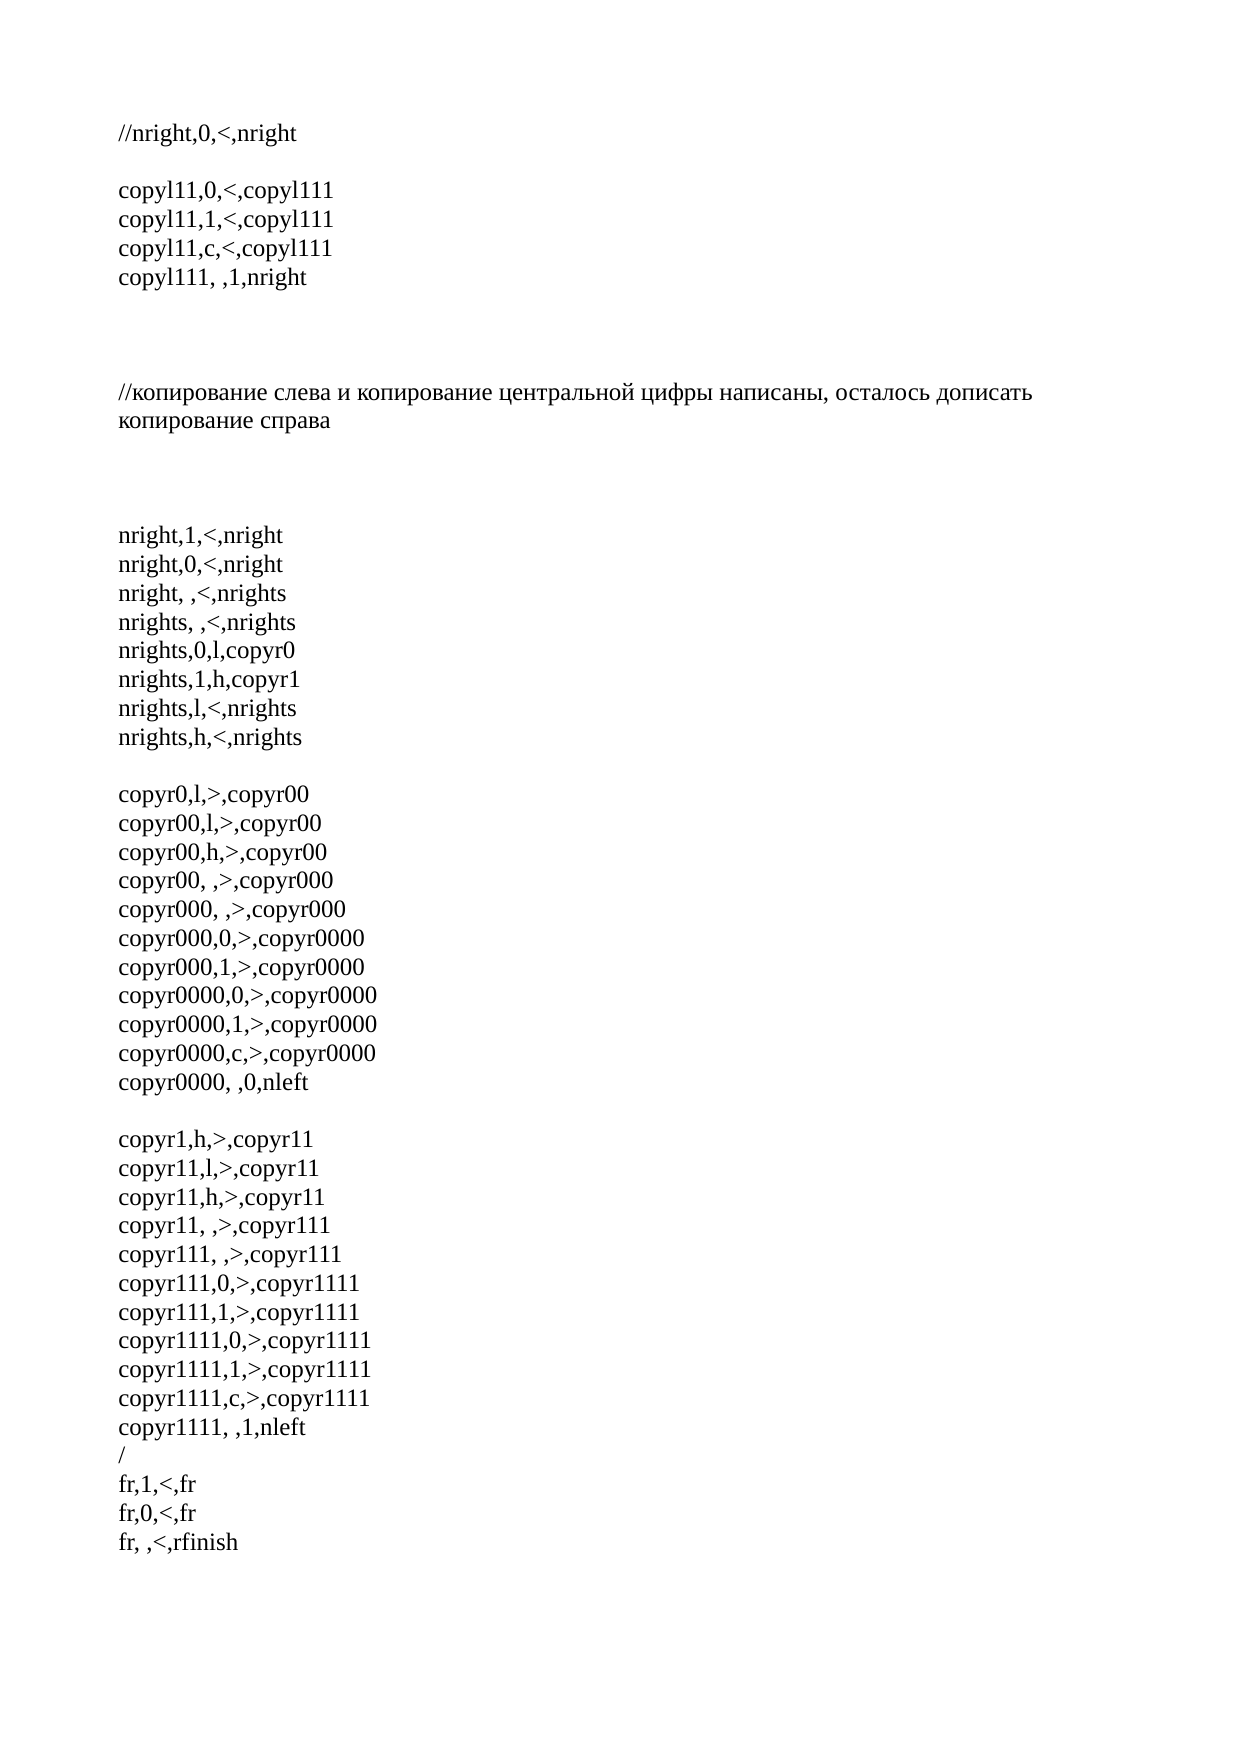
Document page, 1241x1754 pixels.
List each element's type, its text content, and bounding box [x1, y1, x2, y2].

text copyr1111,0,>,copyr1111 [118, 1326, 1122, 1354]
text copyl111, ,1,nright [118, 262, 1122, 291]
text copyr111, ,>,copyr111 [118, 1239, 1122, 1268]
text copyr000,1,>,copyr0000 [118, 952, 1122, 981]
text copyr0000,0,>,copyr0000 [118, 981, 1122, 1009]
text copyr11, ,>,copyr111 [118, 1211, 1122, 1239]
text copyl11,1,<,copyl111 [118, 204, 1122, 233]
text nrights, ,<,nrights [118, 607, 1122, 636]
text //копирование слева и копирование центральной цифры написаны, осталось дописать копирование справа [118, 377, 1122, 434]
text copyr1111,1,>,copyr1111 [118, 1354, 1122, 1383]
text fr, ,<,rfinish [118, 1527, 1122, 1556]
text copyr11,l,>,copyr11 [118, 1153, 1122, 1182]
text fr,0,<,fr [118, 1498, 1122, 1527]
text copyr1111, ,1,nleft [118, 1412, 1122, 1441]
text nrights,h,<,nrights [118, 722, 1122, 751]
text copyr0,l,>,copyr00 [118, 779, 1122, 808]
text copyl11,0,<,copyl111 [118, 176, 1122, 204]
text copyr111,0,>,copyr1111 [118, 1268, 1122, 1297]
text copyr000,0,>,copyr0000 [118, 923, 1122, 952]
text copyr111,1,>,copyr1111 [118, 1297, 1122, 1326]
text nrights,l,<,nrights [118, 693, 1122, 722]
text nrights,1,h,copyr1 [118, 664, 1122, 693]
text copyr000, ,>,copyr000 [118, 894, 1122, 923]
text nrights,0,l,copyr0 [118, 636, 1122, 664]
text copyr0000,1,>,copyr0000 [118, 1009, 1122, 1038]
text nright,0,<,nright [118, 549, 1122, 578]
text copyr00, ,>,copyr000 [118, 866, 1122, 894]
text copyr1,h,>,copyr11 [118, 1124, 1122, 1153]
text copyr00,l,>,copyr00 [118, 808, 1122, 837]
text //nright,0,<,nright [118, 118, 1122, 147]
text copyl11,c,<,copyl111 [118, 233, 1122, 262]
text fr,1,<,fr [118, 1469, 1122, 1498]
text copyr0000, ,0,nleft [118, 1067, 1122, 1096]
text nright,1,<,nright [118, 521, 1122, 549]
text copyr0000,c,>,copyr0000 [118, 1038, 1122, 1067]
text copyr11,h,>,copyr11 [118, 1182, 1122, 1211]
text nright, ,<,nrights [118, 578, 1122, 607]
text / [118, 1441, 1122, 1469]
text copyr1111,c,>,copyr1111 [118, 1383, 1122, 1412]
text copyr00,h,>,copyr00 [118, 837, 1122, 866]
